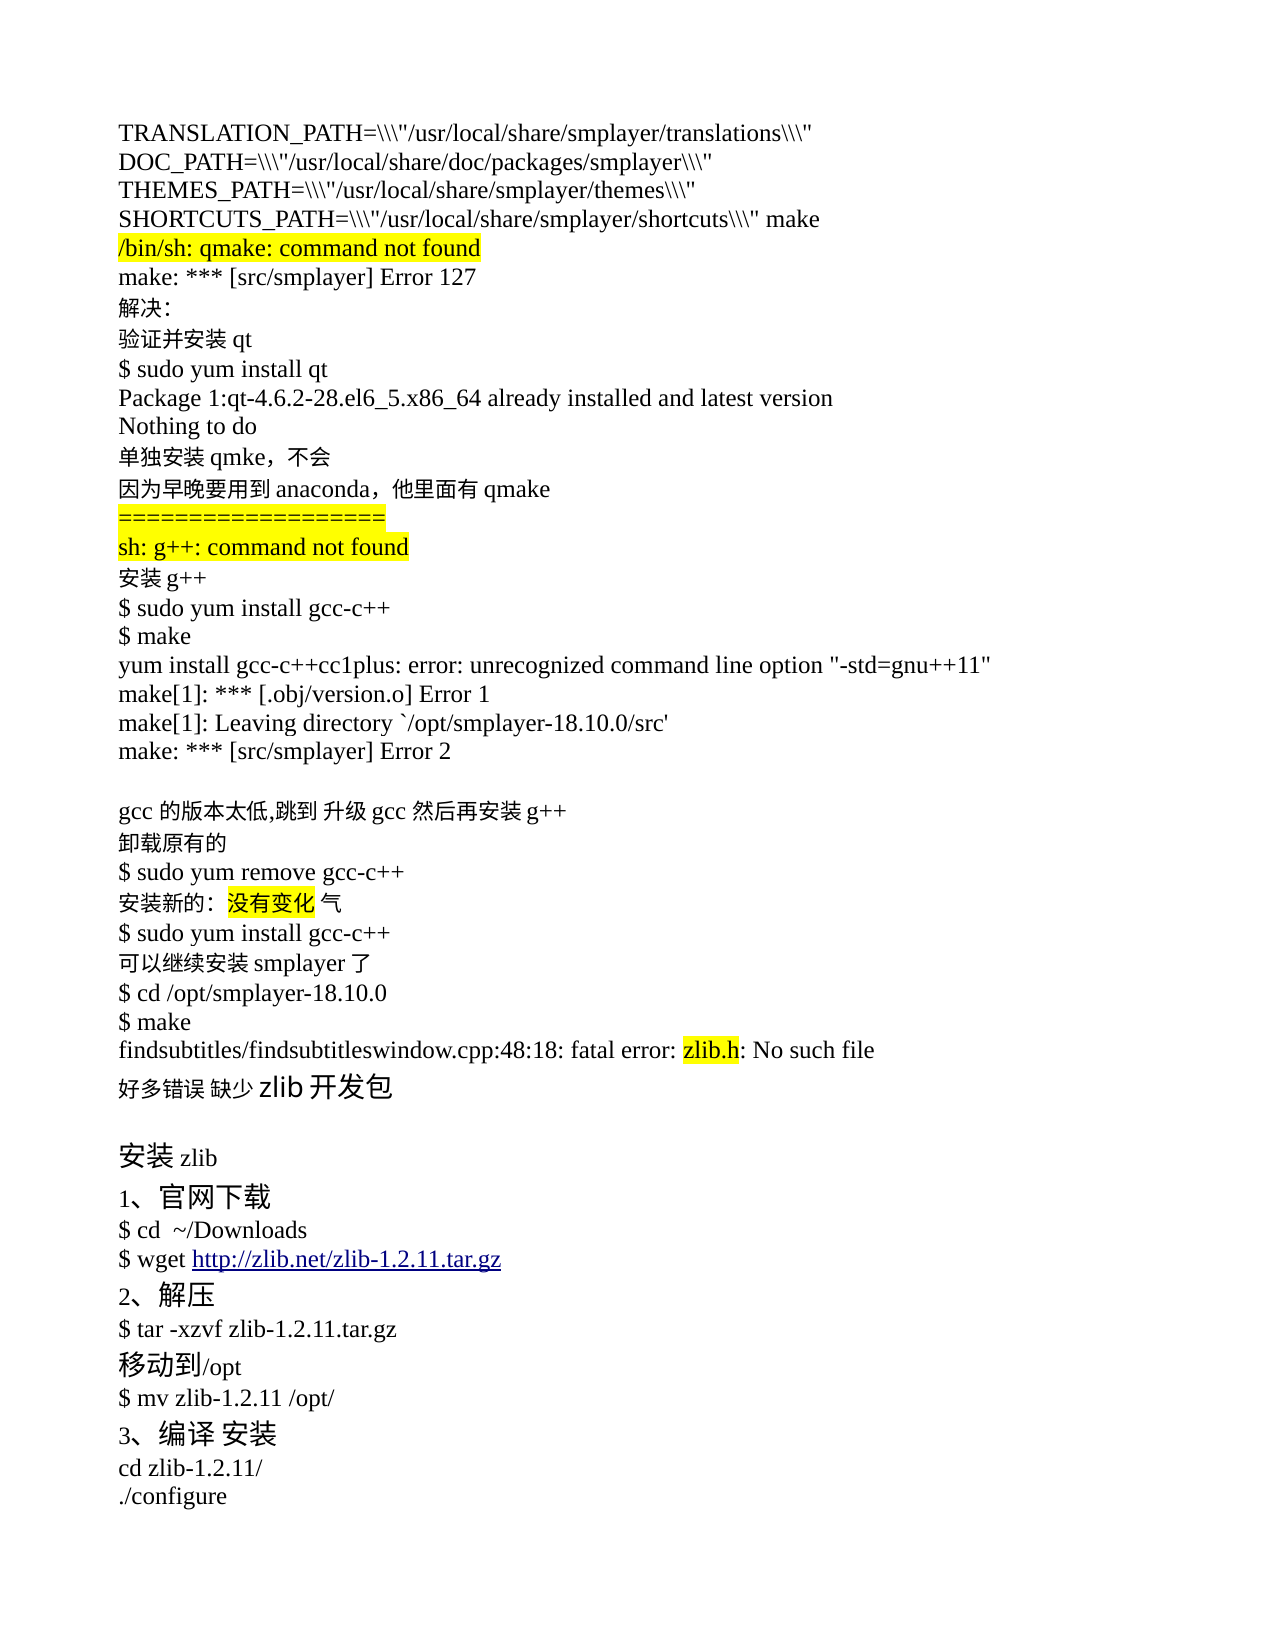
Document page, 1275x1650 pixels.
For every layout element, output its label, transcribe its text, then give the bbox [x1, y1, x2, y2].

text TRANSLATION_PATH=\\\"/usr/local/share/smplayer/translations\\\" DOC_PATH=\\\"/usr/local/share/doc/packages/smplayer\\\" THEMES_PATH=\\\"/usr/local/share/smplayer/themes\\\" SHORTCUTS_PATH=\\\"/usr/local/share/smplayer/shortcuts\\\" make [118, 118, 1157, 233]
text cd zlib-1.2.11/ [118, 1453, 1157, 1481]
text make[1]: Leaving directory `/opt/smplayer-18.10.0/src' [118, 708, 1157, 736]
text 因为早晚要用到anaconda，他里面有qmake [118, 472, 1157, 503]
text =================== [118, 503, 1157, 532]
text 安装g++ [118, 561, 1157, 593]
text 3、编译 安装 [118, 1412, 1157, 1453]
text Package 1:qt-4.6.2-28.el6_5.x86_64 already installed and latest version [118, 383, 1157, 411]
text Nothing to do [118, 411, 1157, 440]
text make: *** [src/smplayer] Error 2 [118, 736, 1157, 765]
text $ sudo yum install gcc-c++ [118, 593, 1157, 621]
text $ mv zlib-1.2.11 /opt/ [118, 1383, 1157, 1412]
text $ sudo yum remove gcc-c++ [118, 857, 1157, 886]
text $ sudo yum install qt [118, 354, 1157, 383]
text 好多错误 缺少zlib开发包 [118, 1064, 1157, 1105]
text 解决： [118, 291, 1157, 322]
text sh: g++: command not found [118, 532, 1157, 561]
text 单独安装qmke，不会 [118, 440, 1157, 472]
text yum install gcc-c++cc1plus: error: unrecognized command line option "-std=gnu++11" [118, 650, 1157, 679]
text ./configure [118, 1481, 1157, 1510]
text 安装新的：没有变化 气 [118, 886, 1157, 918]
text /bin/sh: qmake: command not found [118, 233, 1157, 262]
text 2、解压 [118, 1273, 1157, 1314]
text $ tar -xzvf zlib-1.2.11.tar.gz [118, 1314, 1157, 1342]
text 1、官网下载 [118, 1175, 1157, 1215]
text 移动到/opt [118, 1342, 1157, 1383]
text gcc 的版本太低,跳到 升级gcc 然后再安装g++ [118, 794, 1157, 826]
text 安装zlib [118, 1134, 1157, 1175]
text make: *** [src/smplayer] Error 127 [118, 262, 1157, 291]
text $ wget http://zlib.net/zlib-1.2.11.tar.gz [118, 1244, 1157, 1273]
text $ make [118, 1007, 1157, 1036]
text make[1]: *** [.obj/version.o] Error 1 [118, 679, 1157, 708]
text $ make [118, 621, 1157, 650]
text 卸载原有的 [118, 826, 1157, 857]
text $ cd /opt/smplayer-18.10.0 [118, 978, 1157, 1007]
text 可以继续安装smplayer了 [118, 946, 1157, 978]
text 验证并安装 qt [118, 322, 1157, 354]
text $ cd ~/Downloads [118, 1215, 1157, 1244]
text findsubtitles/findsubtitleswindow.cpp:48:18: fatal error: zlib.h: No such file [118, 1036, 1157, 1064]
text $ sudo yum install gcc-c++ [118, 918, 1157, 946]
